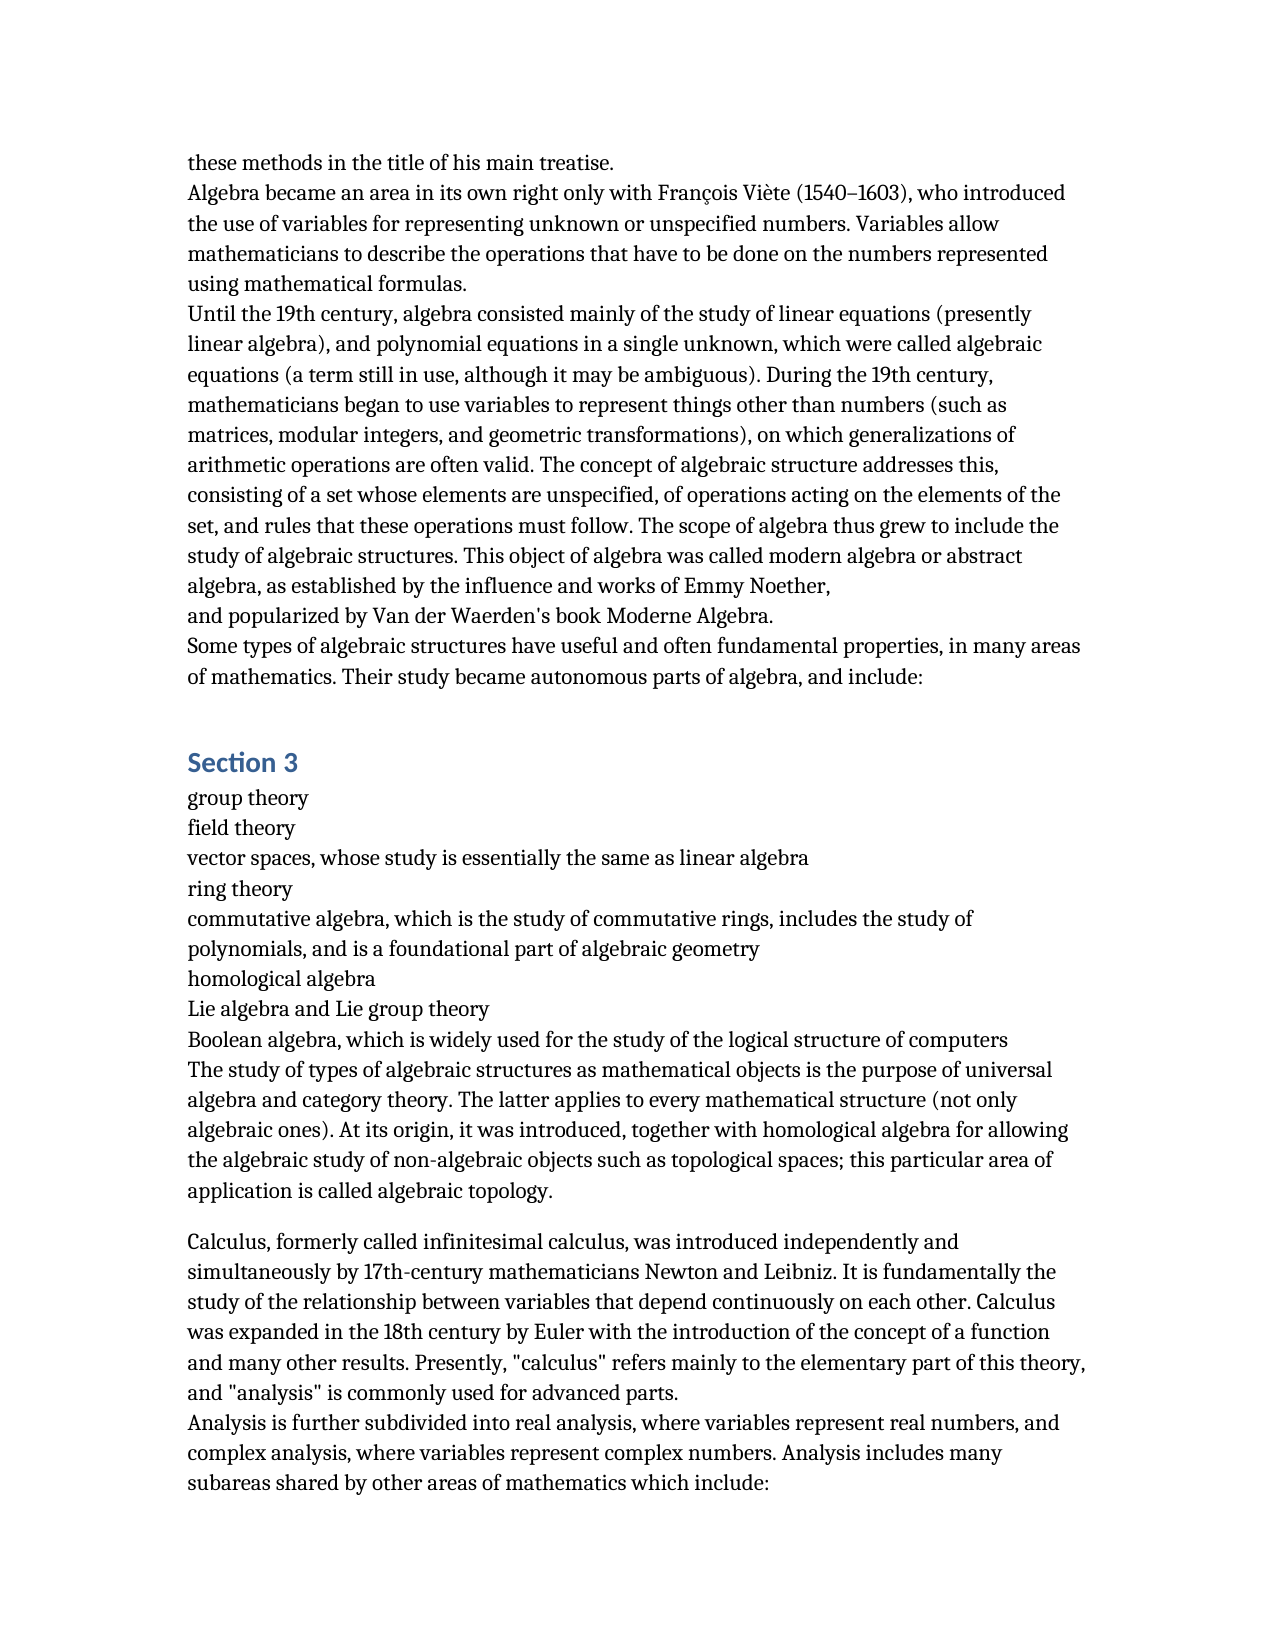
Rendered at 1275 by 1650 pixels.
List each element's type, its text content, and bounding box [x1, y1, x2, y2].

text group theory field theory vector spaces, whose study is essentially the same as linear algebra ring theory commutative algebra, which is the study of commutative rings, includes the study of polynomials, and is a foundational part of algebraic geometry homological algebra Lie algebra and Lie group theory Boolean algebra, which is widely used for the study of the logical structure of computers The study of types of algebraic structures as mathematical objects is the purpose of universal algebra and category theory. The latter applies to every mathematical structure (not only algebraic ones). At its origin, it was introduced, together with homological algebra for allowing the algebraic study of non-algebraic objects such as topological spaces; this particular area of application is called algebraic topology. [187, 785, 1087, 1204]
text these methods in the title of his main treatise. Algebra became an area in its own right only with François Viète (1540–1603), who introduced the use of variables for representing unknown or unspecified numbers. Variables allow mathematicians to describe the operations that have to be done on the numbers represented using mathematical formulas. Until the 19th century, algebra consisted mainly of the study of linear equations (presently linear algebra), and polynomial equations in a single unknown, which were called algebraic equations (a term still in use, although it may be ambiguous). During the 19th century, mathematicians began to use variables to represent things other than numbers (such as matrices, modular integers, and geometric transformations), on which generalizations of arithmetic operations are often valid. The concept of algebraic structure addresses this, consisting of a set whose elements are unspecified, of operations acting on the elements of the set, and rules that these operations must follow. The scope of algebra thus grew to include the study of algebraic structures. This object of algebra was called modern algebra or abstract algebra, as established by the influence and works of Emmy Noether, and popularized by Van der Waerden's book Moderne Algebra. Some types of algebraic structures have useful and often fundamental properties, in many areas of mathematics. Their study became autonomous parts of algebra, and include: [187, 150, 1087, 690]
text Calculus, formerly called infinitesimal calculus, was introduced independently and simultaneously by 17th-century mathematicians Newton and Leibniz. It is fundamentally the study of the relationship between variables that depend continuously on each other. Calculus was expanded in the 18th century by Euler with the introduction of the concept of a function and many other results. Presently, "calculus" refers mainly to the elementary part of this theory, and "analysis" is commonly used for advanced parts. Analysis is further subdivided into real analysis, where variables represent real numbers, and complex analysis, where variables represent complex numbers. Analysis includes many subareas shared by other areas of mathematics which include: [187, 1228, 1087, 1496]
subtitle Section 3 [187, 744, 1087, 779]
